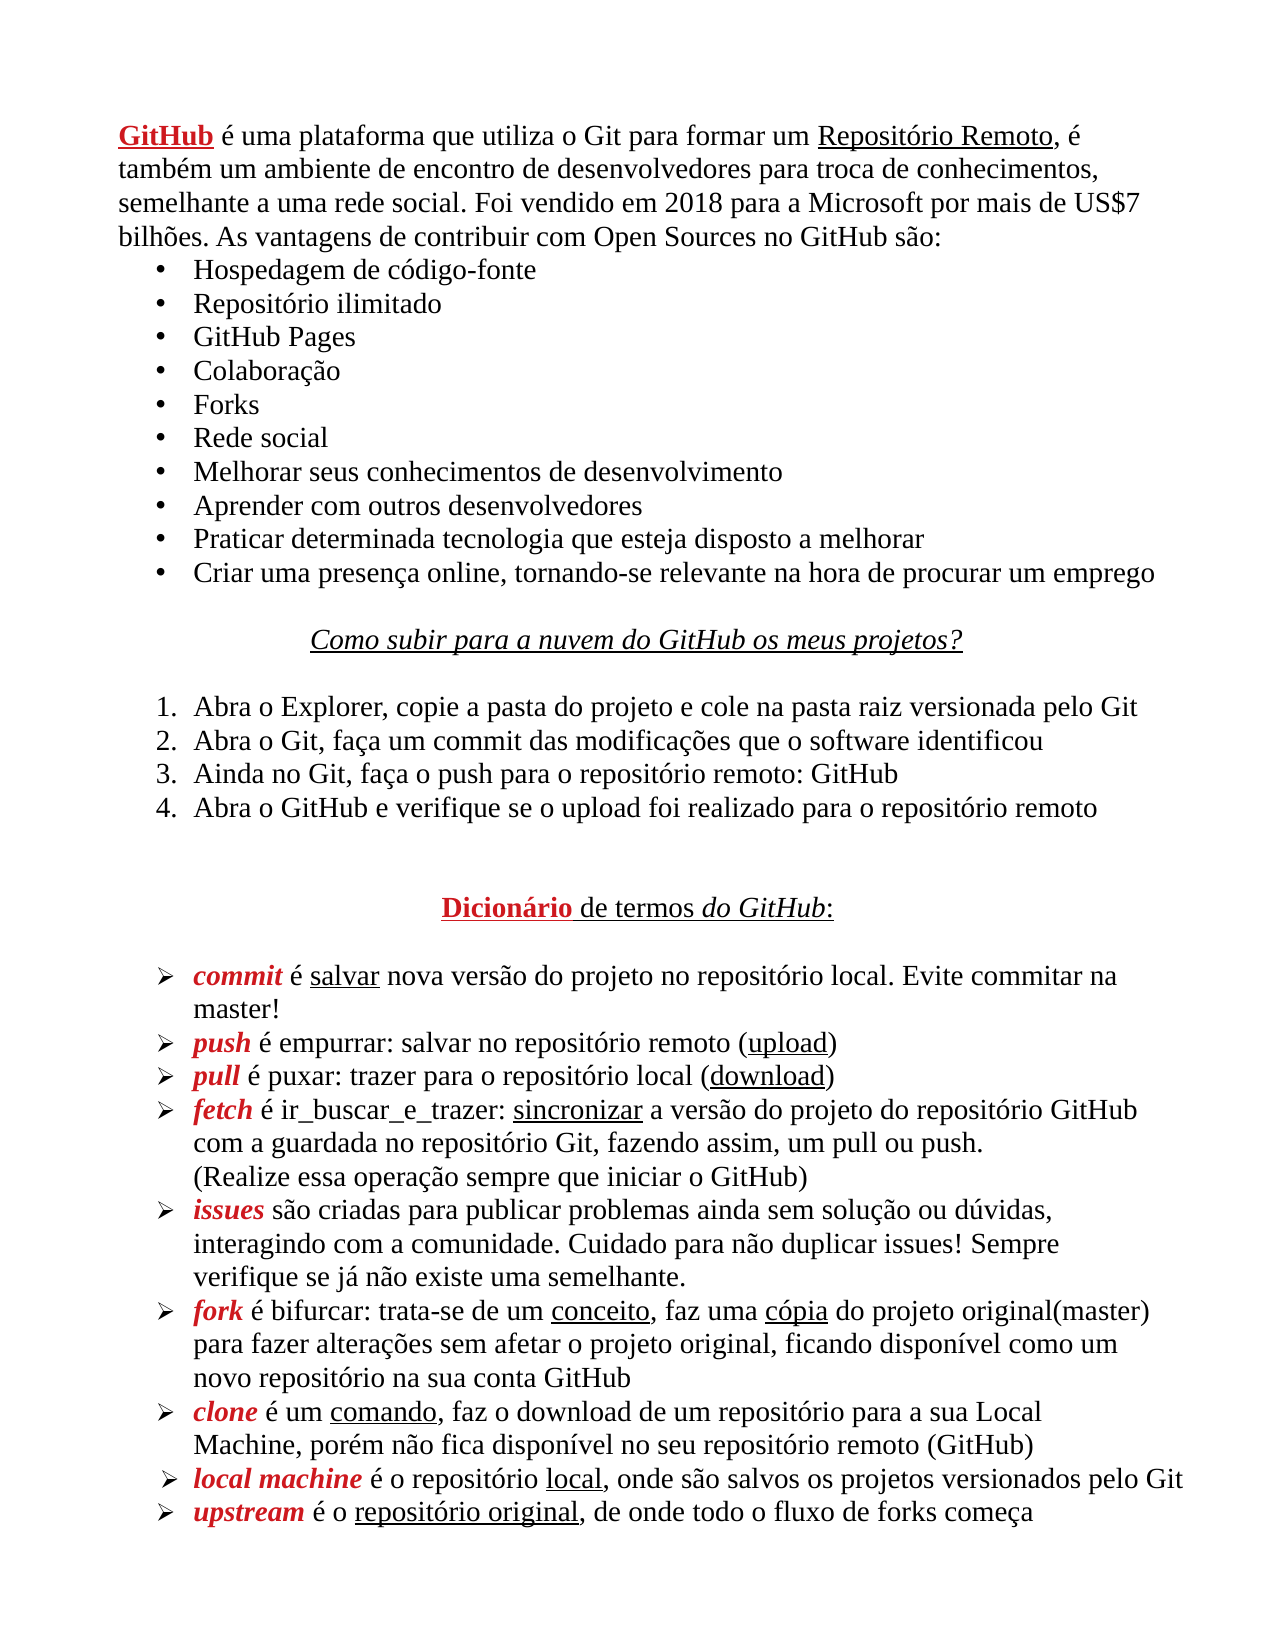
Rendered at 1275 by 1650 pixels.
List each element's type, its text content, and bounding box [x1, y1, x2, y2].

text Como subir para a nuvem do GitHub os meus projetos? [118, 622, 1157, 656]
list Ainda no Git, faça o push para o repositório remoto: GitHub [156, 756, 1157, 790]
list pull é puxar: trazer para o repositório local (download) [156, 1058, 1157, 1092]
list fetch é ir_buscar_e_trazer: sincronizar a versão do projeto do repositório GitHub com a guardada no repositório Git, fazendo assim, um pull ou push. [156, 1092, 1157, 1159]
list Melhorar seus conhecimentos de desenvolvimento [156, 454, 1157, 488]
text GitHub é uma plataforma que utiliza o Git para formar um Repositório Remoto, é também um ambiente de encontro de desenvolvedores para troca de conhecimentos, semelhante a uma rede social. Foi vendido em 2018 para a Microsoft por mais de US$7 bilhões. As vantagens de contribuir com Open Sources no GitHub são: [118, 118, 1157, 252]
list Abra o Git, faça um commit das modificações que o software identificou [156, 723, 1157, 756]
list Criar uma presença online, tornando-se relevante na hora de procurar um emprego [156, 555, 1157, 589]
list fork é bifurcar: trata-se de um conceito, faz uma cópia do projeto original(master) para fazer alterações sem afetar o projeto original, ficando disponível como um novo repositório na sua conta GitHub [156, 1293, 1157, 1394]
list Forks [156, 387, 1157, 421]
list push é empurrar: salvar no repositório remoto (upload) [156, 1025, 1157, 1058]
list Rede social [156, 421, 1157, 454]
list Hospedagem de código-fonte [156, 252, 1157, 286]
list clone é um comando, faz o download de um repositório para a sua Local Machine, porém não fica disponível no seu repositório remoto (GitHub) [156, 1394, 1157, 1461]
list Praticar determinada tecnologia que esteja disposto a melhorar [156, 521, 1157, 555]
text Dicionário de termos do GitHub: [118, 891, 1157, 924]
list (Realize essa operação sempre que iniciar o GitHub) [156, 1159, 1157, 1192]
list Abra o Explorer, copie a pasta do projeto e cole na pasta raiz versionada pelo Git [156, 689, 1157, 723]
list upstream é o repositório original, de onde todo o fluxo de forks começa [156, 1494, 1157, 1528]
list Repositório ilimitado [156, 286, 1157, 319]
list Abra o GitHub e verifique se o upload foi realizado para o repositório remoto [156, 790, 1157, 823]
list GitHub Pages [156, 319, 1157, 353]
list Aprender com outros desenvolvedores [156, 488, 1157, 521]
list local machine é o repositório local, onde são salvos os projetos versionados pelo Git [159, 1461, 1186, 1494]
list Colaboração [156, 353, 1157, 387]
list commit é salvar nova versão do projeto no repositório local. Evite commitar na master! [156, 958, 1157, 1025]
list issues são criadas para publicar problemas ainda sem solução ou dúvidas, interagindo com a comunidade. Cuidado para não duplicar issues! Sempre verifique se já não existe uma semelhante. [156, 1192, 1157, 1293]
